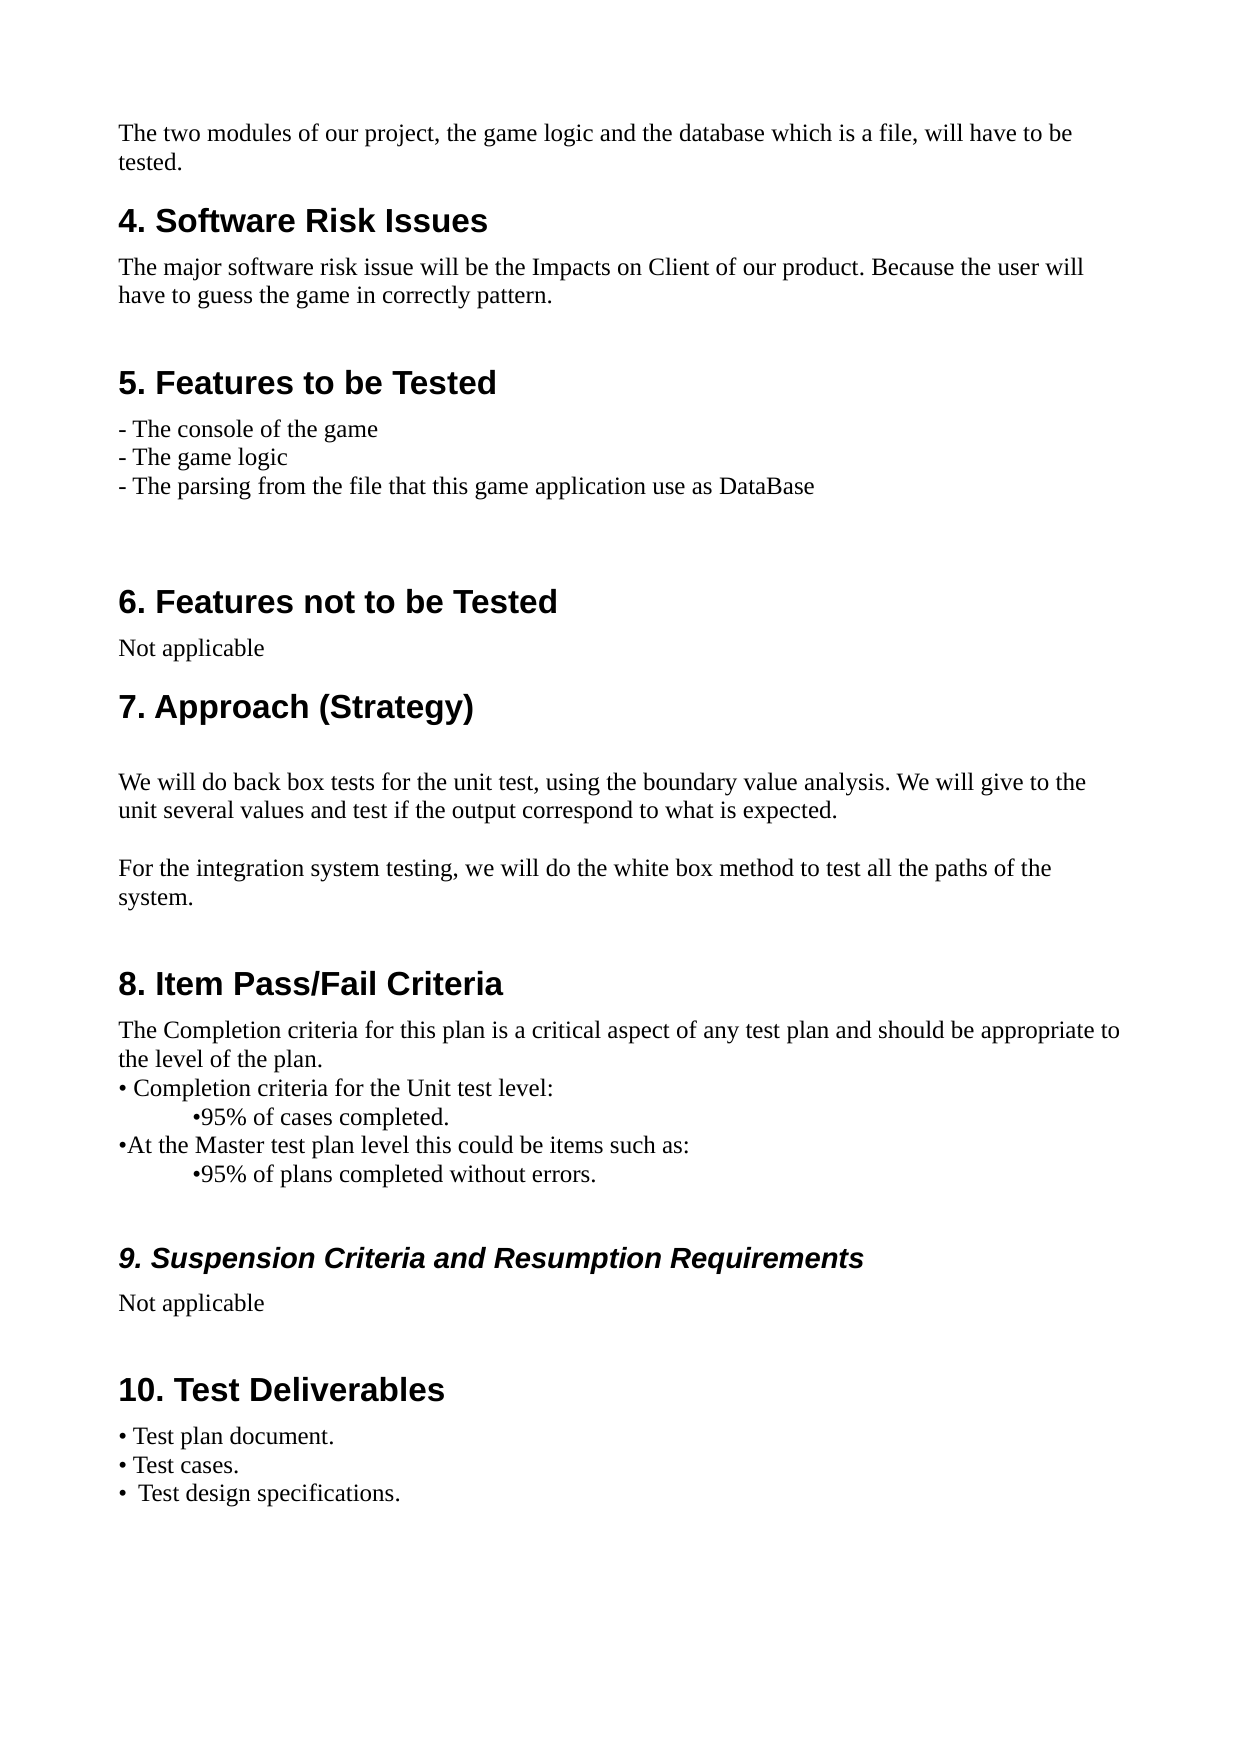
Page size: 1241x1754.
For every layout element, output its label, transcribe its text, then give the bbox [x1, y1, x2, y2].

text The two modules of our project, the game logic and the database which is a file, will have to be tested. [118, 118, 1122, 176]
text We will do back box tests for the unit test, using the boundary value analysis. We will give to the unit several values and test if the output correspond to what is expected. [118, 767, 1122, 824]
text - The parsing from the file that this game application use as DataBase [118, 471, 1122, 500]
subtitle 6. Features not to be Tested [118, 582, 1122, 621]
text •At the Master test plan level this could be items such as: [118, 1130, 1122, 1159]
subtitle 7. Approach (Strategy) [118, 687, 1122, 726]
text • Completion criteria for the Unit test level: [118, 1073, 1122, 1102]
text •95% of cases completed. [118, 1102, 1122, 1130]
text - The console of the game [118, 414, 1122, 442]
subtitle 8. Item Pass/Fail Criteria [118, 964, 1122, 1003]
subtitle 4. Software Risk Issues [118, 201, 1122, 239]
text For the integration system testing, we will do the white box method to test all the paths of the system. [118, 853, 1122, 911]
text - The game logic [118, 442, 1122, 471]
subtitle 5. Features to be Tested [118, 363, 1122, 401]
subtitle 10. Test Deliverables [118, 1370, 1122, 1408]
text •95% of plans completed without errors. [118, 1159, 1122, 1188]
text The major software risk issue will be the Impacts on Client of our product. Because the user will have to guess the game in correctly pattern. [118, 252, 1122, 309]
text • Test cases. [118, 1450, 1122, 1478]
list Test design specifications. [118, 1478, 1122, 1507]
text Not applicable [118, 1288, 1122, 1316]
text • Test plan document. [118, 1421, 1122, 1450]
subtitle 9. Suspension Criteria and Resumption Requirements [118, 1242, 1122, 1275]
text Not applicable [118, 633, 1122, 662]
text The Completion criteria for this plan is a critical aspect of any test plan and should be appropriate to the level of the plan. [118, 1015, 1122, 1073]
